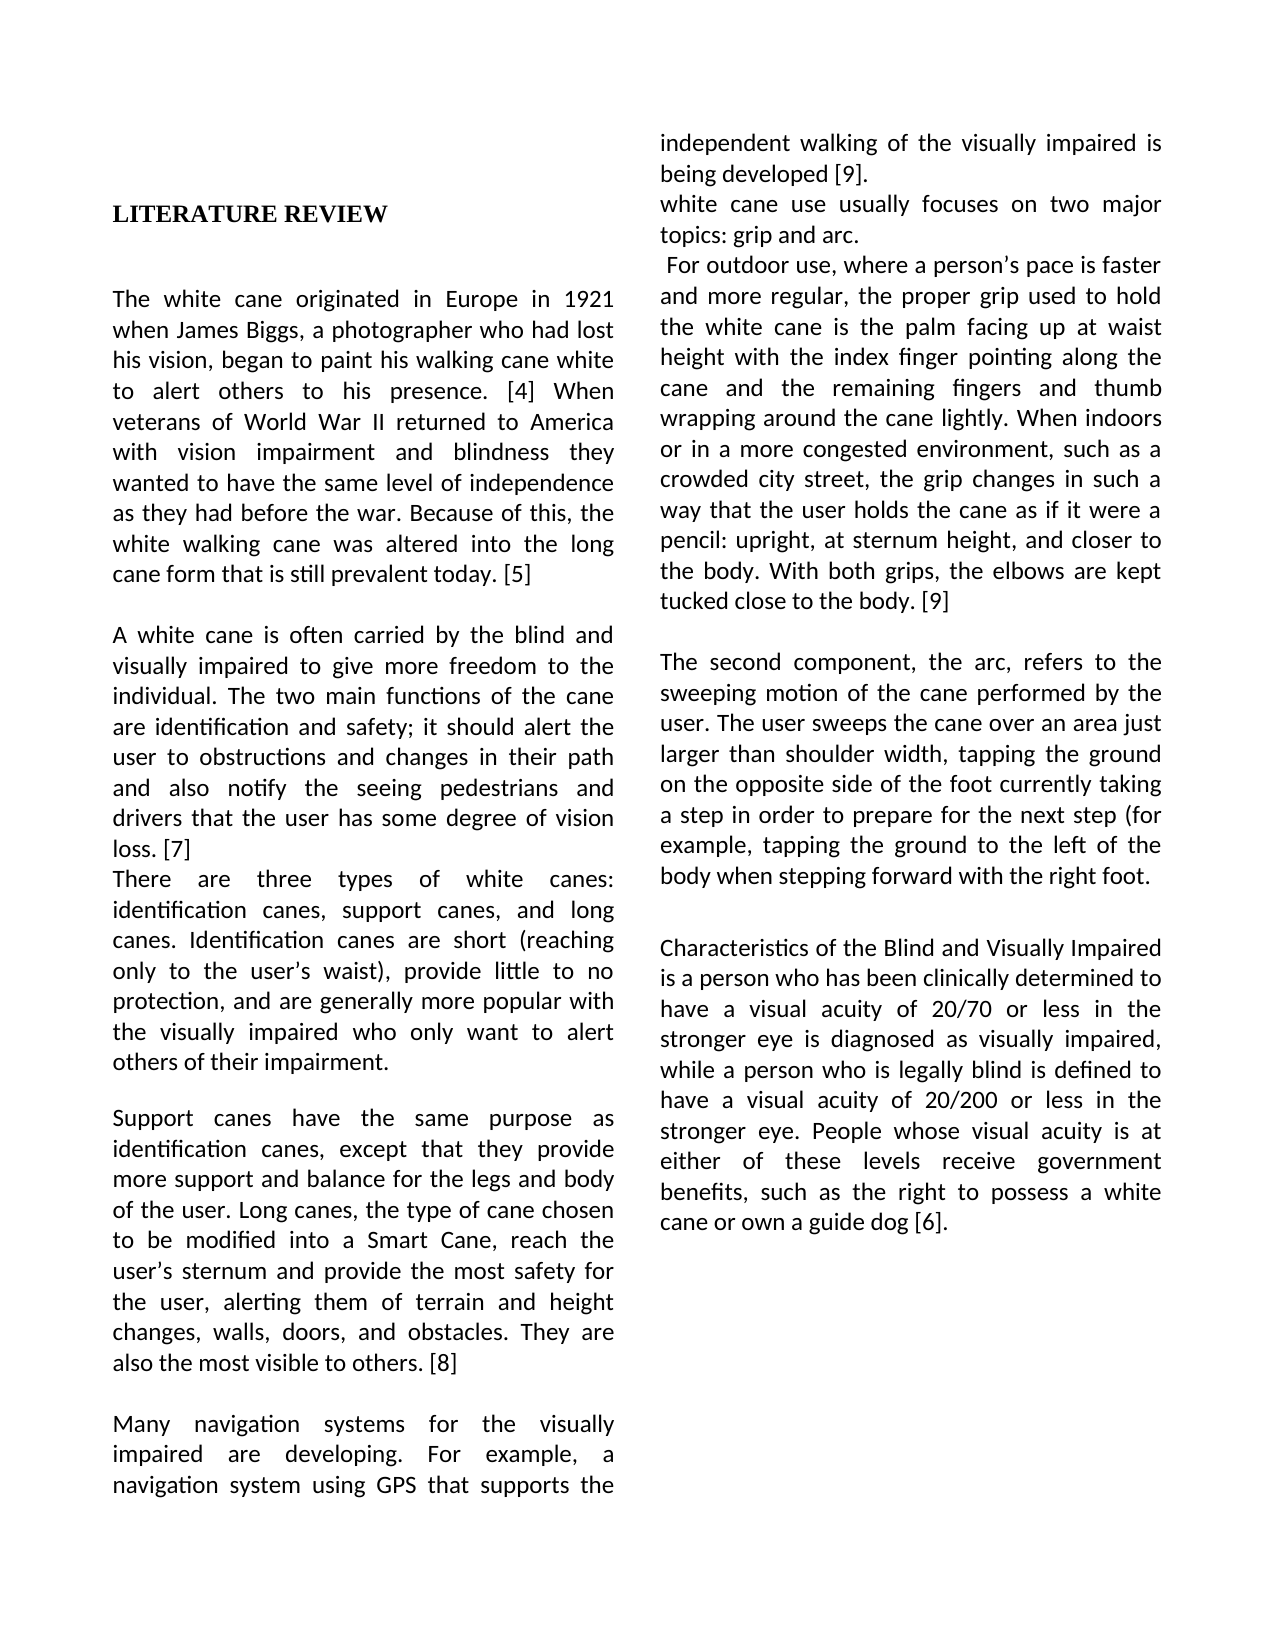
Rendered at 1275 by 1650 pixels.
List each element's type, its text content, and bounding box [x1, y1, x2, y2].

text A white cane is often carried by the blind and visually impaired to give more freedom to the individual. The two main functions of the cane are identification and safety; it should alert the user to obstructions and changes in their path and also notify the seeing pedestrians and drivers that the user has some degree of vision loss. [7] [112, 619, 615, 863]
text Many navigation systems for the visually impaired are developing. For example, a navigation system using GPS that supports the [112, 1408, 615, 1499]
text There are three types of white canes: identification canes, support canes, and long canes. Identification canes are short (reaching only to the user’s waist), provide little to no protection, and are generally more popular with the visually impaired who only want to alert others of their impairment. [112, 863, 615, 1077]
text independent walking of the visually impaired is being developed [9]. [660, 127, 1162, 188]
subtitle LITERATURE REVIEW [112, 171, 615, 228]
text Characteristics of the Blind and Visually Impaired is a person who has been clinically determined to have a visual acuity of 20/70 or less in the stronger eye is diagnosed as visually impaired, while a person who is legally blind is defined to have a visual acuity of 20/200 or less in the stronger eye. People whose visual acuity is at either of these levels receive government benefits, such as the right to possess a white cane or own a guide dog [6]. [660, 932, 1162, 1237]
text The second component, the arc, refers to the sweeping motion of the cane performed by the user. The user sweeps the cane over an area just larger than shoulder width, tapping the ground on the opposite side of the foot currently taking a step in order to prepare for the next step (for example, tapping the ground to the left of the body when stepping forward with the right foot. [660, 646, 1162, 891]
text The white cane originated in Europe in 1921 when James Biggs, a photographer who had lost his vision, began to paint his walking cane white to alert others to his presence. [4] When veterans of World War II returned to America with vision impairment and blindness they wanted to have the same level of independence as they had before the war. Because of this, the white walking cane was altered into the long cane form that is still prevalent today. [5] [112, 283, 615, 589]
text For outdoor use, where a person’s pace is faster and more regular, the proper grip used to hold the white cane is the palm facing up at waist height with the index finger pointing along the cane and the remaining fingers and thumb wrapping around the cane lightly. When indoors or in a more congested environment, such as a crowded city street, the grip changes in such a way that the user holds the cane as if it were a pencil: upright, at sternum height, and closer to the body. With both grips, the elbows are kept tucked close to the body. [9] [660, 249, 1162, 616]
text Support canes have the same purpose as identification canes, except that they provide more support and balance for the legs and body of the user. Long canes, the type of cane chosen to be modified into a Smart Cane, reach the user’s sternum and provide the most safety for the user, alerting them of terrain and height changes, walls, doors, and obstacles. They are also the most visible to others. [8] [112, 1102, 615, 1377]
text white cane use usually focuses on two major topics: grip and arc. [660, 188, 1162, 249]
